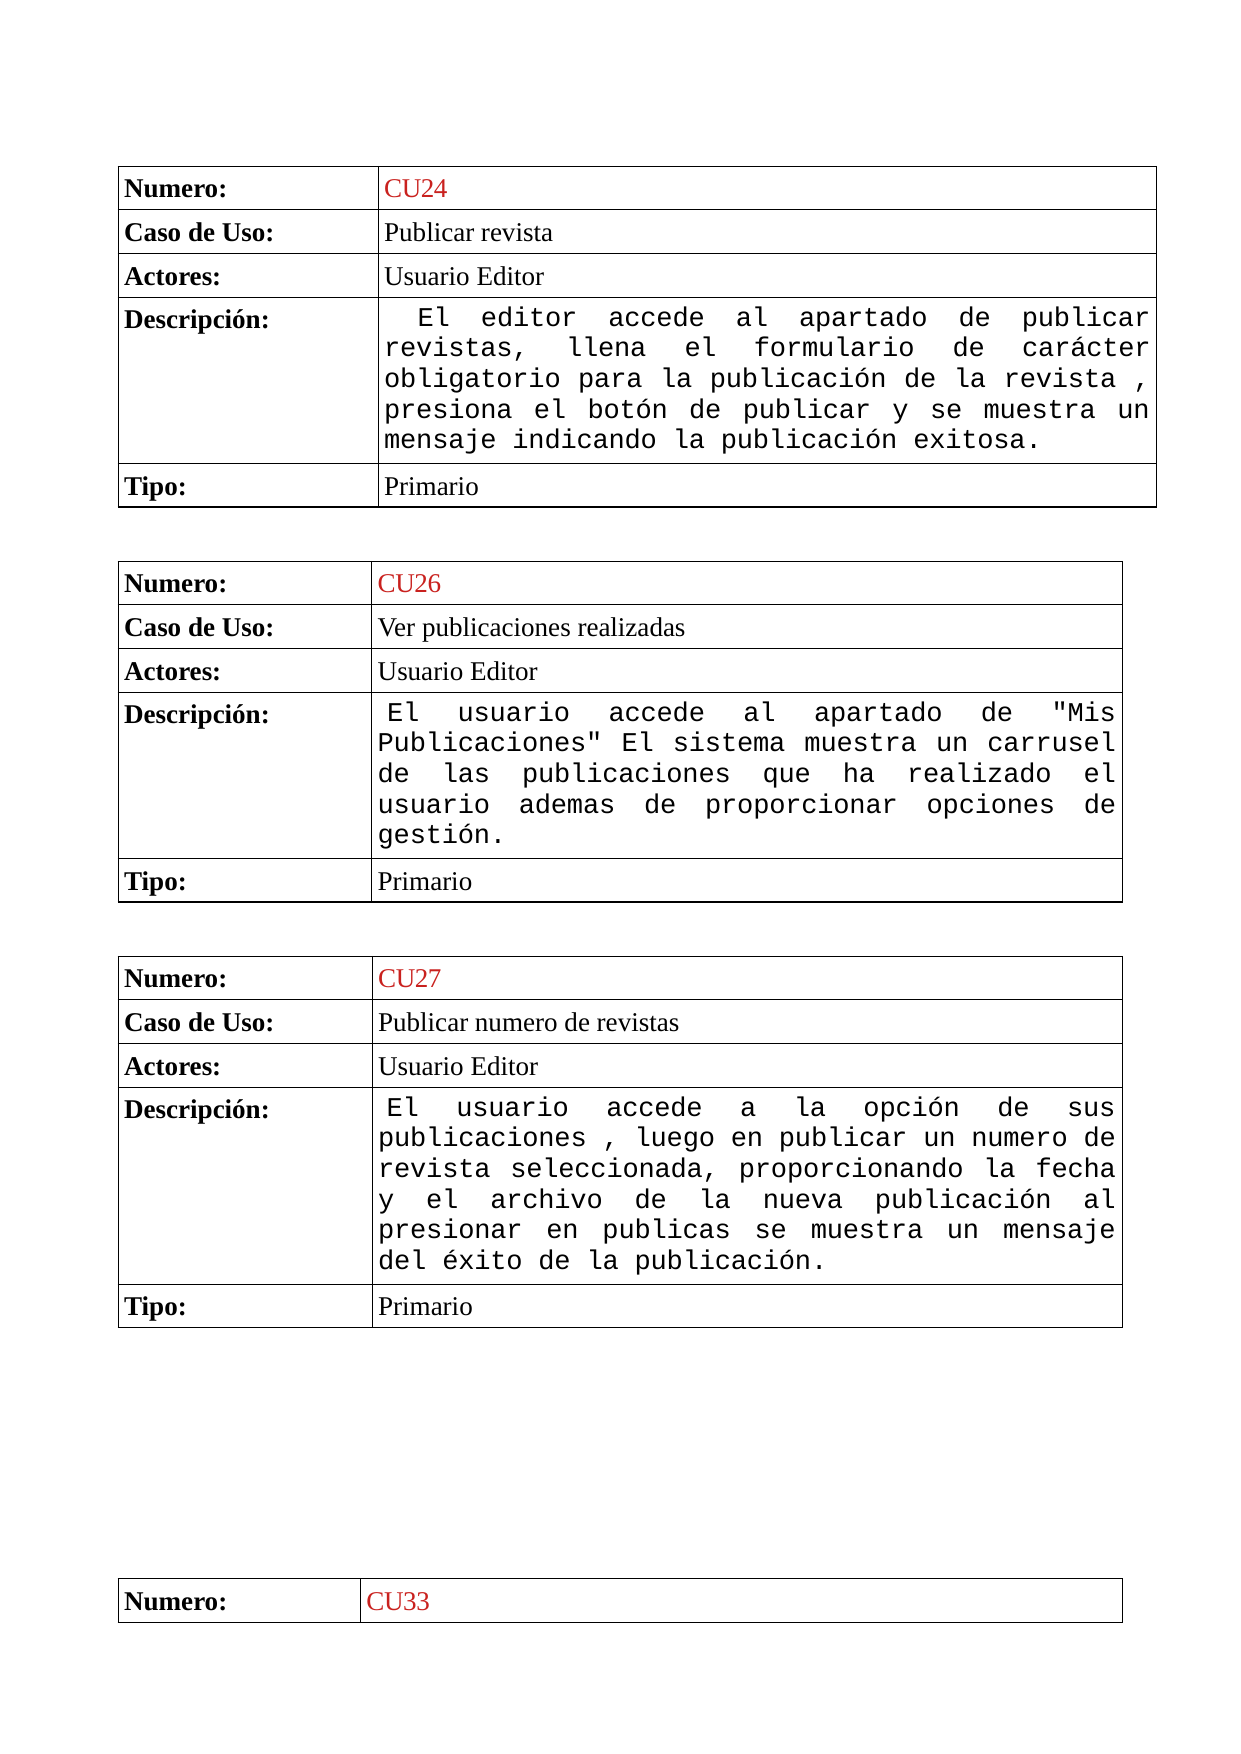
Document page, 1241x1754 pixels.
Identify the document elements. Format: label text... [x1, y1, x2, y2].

table_cell Primario [373, 1285, 1122, 1327]
table_header CU26 [372, 562, 1122, 604]
table_cell Primario [372, 859, 1122, 901]
table_header CU24 [379, 167, 1156, 209]
table_cell Actores: [119, 254, 378, 297]
table_cell Tipo: [119, 859, 371, 901]
table_cell Primario [379, 464, 1156, 506]
table_cell El editor accede al apartado de publicar revistas, llena el formulario de carácter obligatorio para la publicación de la revista , presiona el botón de publicar y se muestra un mensaje indicando la publicación exitosa. [379, 298, 1156, 463]
table_cell El usuario accede al apartado de "Mis Publicaciones" El sistema muestra un carrusel de las publicaciones que ha realizado el usuario ademas de proporcionar opciones de gestión. [372, 693, 1122, 858]
table_cell Descripción: [119, 298, 378, 463]
table_header CU27 [373, 957, 1122, 999]
table_cell Caso de Uso: [119, 210, 378, 253]
table_cell Usuario Editor [372, 649, 1122, 692]
table_header Numero: [119, 562, 371, 604]
table_cell El usuario accede a la opción de sus publicaciones , luego en publicar un numero de revista seleccionada, proporcionando la fecha y el archivo de la nueva publicación al presionar en publicas se muestra un mensaje del éxito de la publicación. [373, 1088, 1122, 1283]
table_cell Caso de Uso: [119, 1000, 372, 1043]
table_cell Usuario Editor [379, 254, 1156, 297]
table_cell Usuario Editor [373, 1044, 1122, 1087]
table_header Numero: [119, 957, 372, 999]
table_header Numero: [119, 1579, 360, 1622]
table_cell Tipo: [119, 464, 378, 506]
table_cell Actores: [119, 1044, 372, 1087]
table_cell Descripción: [119, 1088, 372, 1283]
table_cell Descripción: [119, 693, 371, 858]
table_cell Ver publicaciones realizadas [372, 605, 1122, 648]
table_cell Tipo: [119, 1285, 372, 1327]
table_cell Actores: [119, 649, 371, 692]
table_header Numero: [119, 167, 378, 209]
table_header CU33 [361, 1579, 1122, 1622]
table_cell Caso de Uso: [119, 605, 371, 648]
table_cell Publicar revista [379, 210, 1156, 253]
table_cell Publicar numero de revistas [373, 1000, 1122, 1043]
